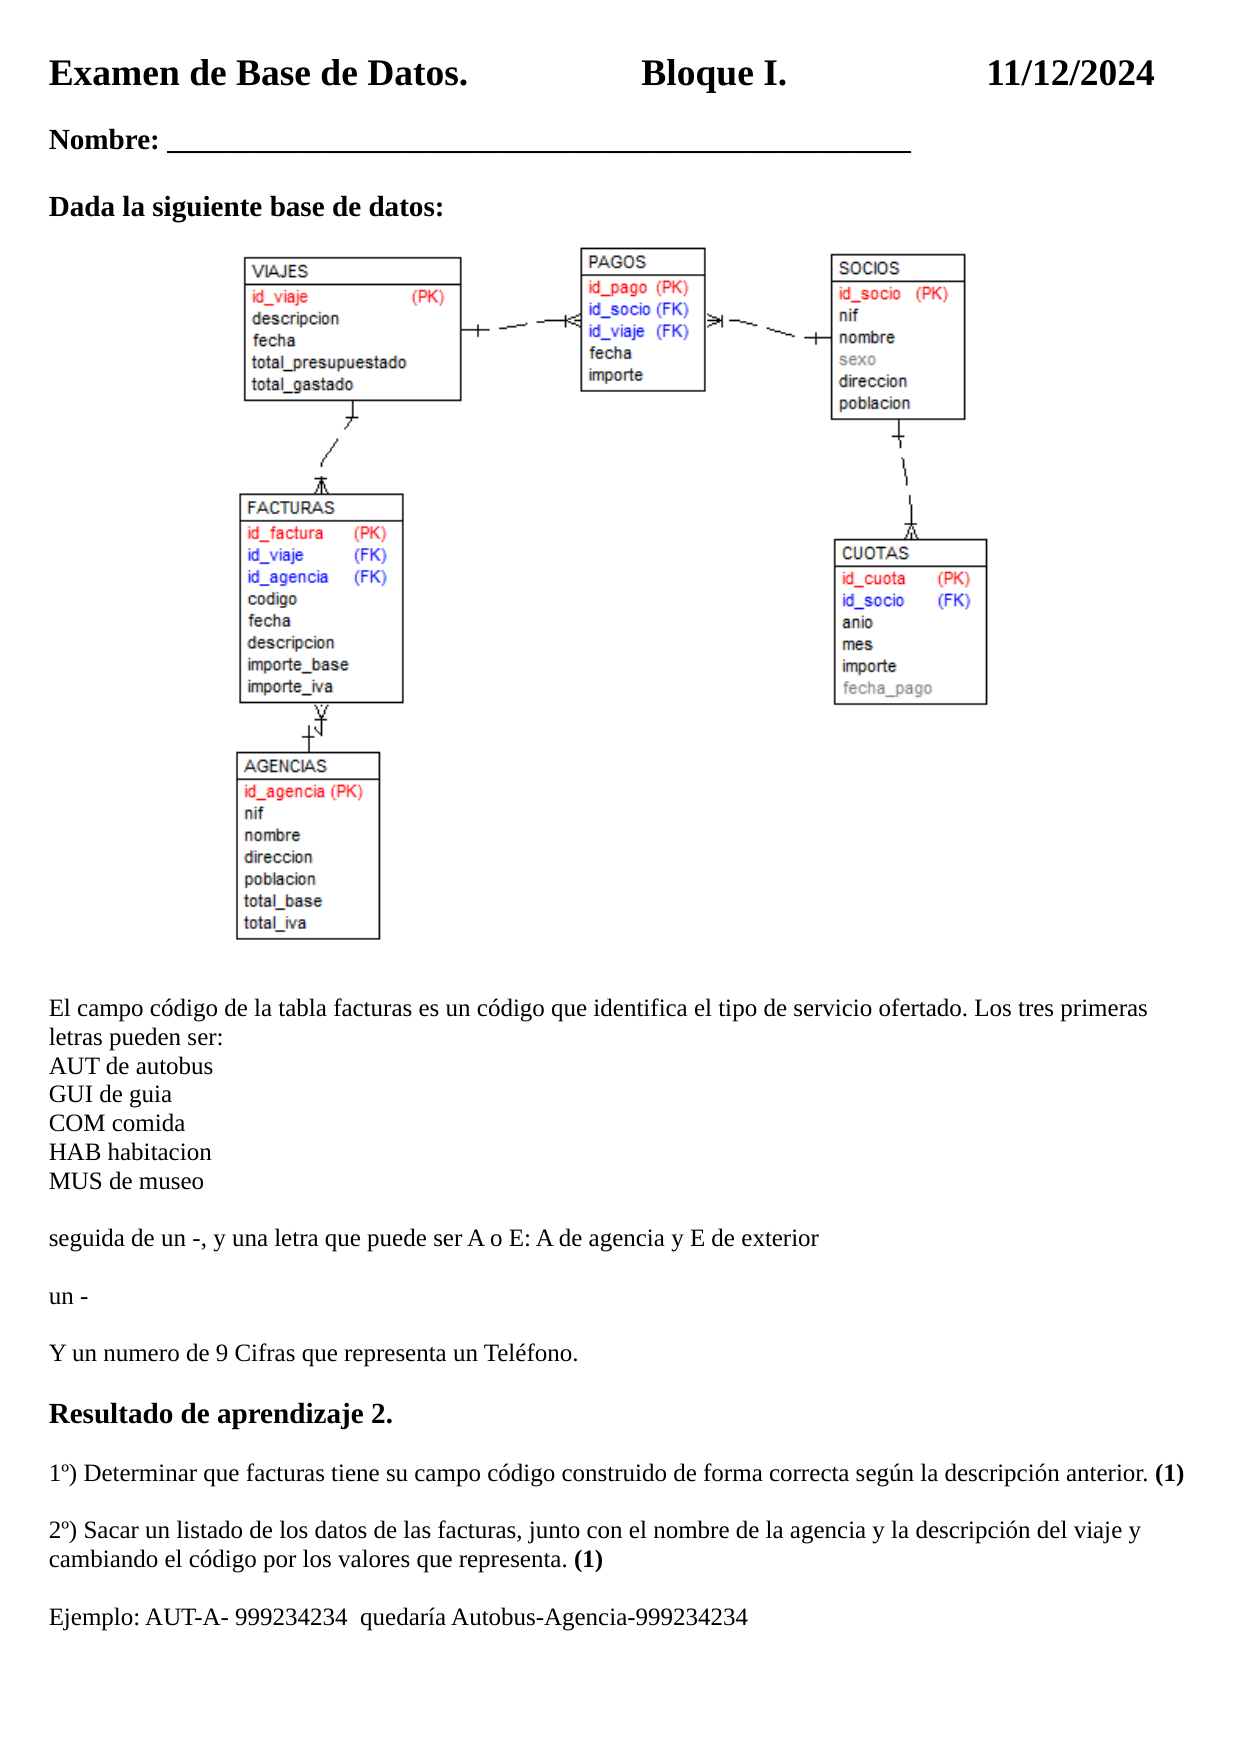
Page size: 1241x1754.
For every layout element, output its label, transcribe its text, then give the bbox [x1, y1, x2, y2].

picture [188, 237, 1033, 965]
text Resultado de aprendizaje 2. [48, 1396, 1194, 1429]
text 2º) Sacar un listado de los datos de las facturas, junto con el nombre de la agencia y la descripción del viaje y cambiando el código por los valores que representa. (1) [48, 1516, 1194, 1573]
text GUI de guia [48, 1079, 1194, 1108]
text Examen de Base de Datos. Bloque I. 11/12/2024 [48, 50, 1194, 93]
text un - [48, 1281, 1194, 1309]
text Dada la siguiente base de datos: [48, 189, 1194, 222]
text Y un numero de 9 Cifras que representa un Teléfono. [48, 1338, 1194, 1367]
text HAB habitacion [48, 1137, 1194, 1166]
text MUS de museo [48, 1166, 1194, 1194]
text letras pueden ser: [48, 1022, 1194, 1051]
text Nombre: ___________________________________________________ [48, 122, 1194, 155]
text COM comida [48, 1108, 1194, 1137]
text AUT de autobus [48, 1051, 1194, 1079]
text Ejemplo: AUT-A- 999234234 quedaría Autobus-Agencia-999234234 [48, 1602, 1194, 1631]
text El campo código de la tabla facturas es un código que identifica el tipo de servicio ofertado. Los tres primeras [48, 993, 1194, 1022]
text 1º) Determinar que facturas tiene su campo código construido de forma correcta según la descripción anterior. (1) [48, 1458, 1194, 1487]
text seguida de un -, y una letra que puede ser A o E: A de agencia y E de exterior [48, 1223, 1194, 1252]
